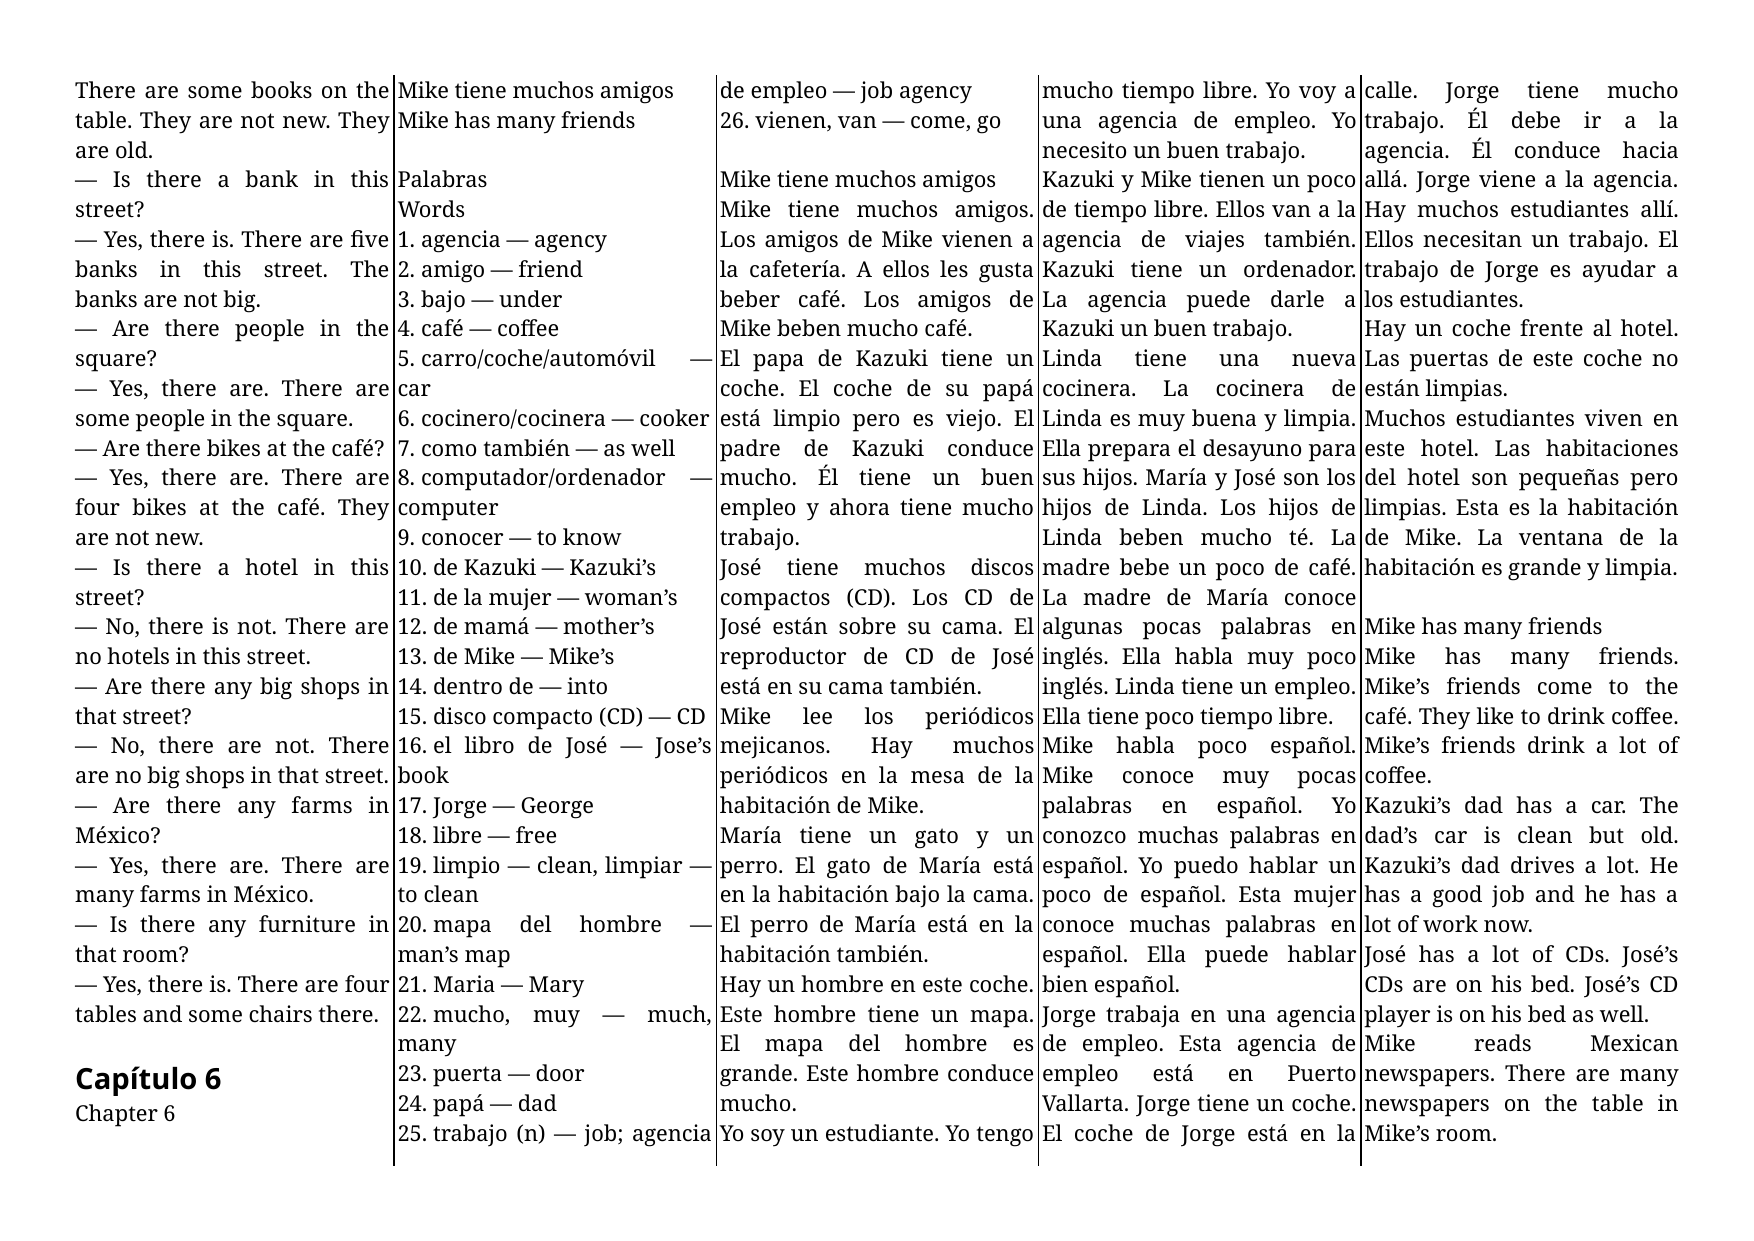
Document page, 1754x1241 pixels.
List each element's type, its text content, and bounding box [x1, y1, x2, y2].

text Mike tiene muchos amigos [397, 75, 712, 105]
text José tiene muchos discos compactos (CD). Los CD de José están sobre su cama. El reproductor de CD de José está en su cama también. [719, 552, 1034, 701]
text 10. de Kazuki — Kazuki’s [397, 552, 712, 581]
text — Yes, there are. There are some people in the square. [75, 373, 390, 432]
text Mike has many friends [1364, 611, 1679, 641]
text Mike tiene muchos amigos. Los amigos de Mike vienen a la cafetería. A ellos les gusta beber café. Los amigos de Mike beben mucho café. [719, 194, 1034, 343]
text Yo soy un estudiante. Yo tengo [719, 1118, 1034, 1147]
text — No, there are not. There are no big shops in that street. [75, 730, 390, 790]
text — Is there a bank in this street? [75, 164, 390, 224]
text — Yes, there is. There are five banks in this street. The banks are not big. [75, 224, 390, 313]
text 21. Maria — Mary [397, 969, 712, 998]
text Hay un hombre en este coche. Este hombre tiene un mapa. El mapa del hombre es grande. Este hombre conduce mucho. [719, 969, 1034, 1118]
text Mike has many friends [397, 105, 712, 134]
text — Is there any furniture in that room? [75, 909, 390, 969]
text María tiene un gato y un perro. El gato de María está en la habitación bajo la cama. El perro de María está en la habitación también. [719, 820, 1034, 969]
text 23. puerta — door [397, 1058, 712, 1088]
text 18. libre — free [397, 820, 712, 849]
text 13. de Mike — Mike’s [397, 641, 712, 671]
text 19. limpio — clean, limpiar — to clean [397, 849, 712, 909]
text mucho tiempo libre. Yo voy a una agencia de empleo. Yo necesito un buen trabajo. [1042, 75, 1357, 164]
text Mike has many friends. Mike’s friends come to the café. They like to drink coffee. Mike’s friends drink a lot of coffee. [1364, 641, 1679, 790]
text Palabras [397, 164, 712, 194]
text — Are there any farms in México? [75, 790, 390, 849]
text Muchos estudiantes viven en este hotel. Las habitaciones del hotel son pequeñas pero limpias. Esta es la habitación de Mike. La ventana de la habitación es grande y limpia. [1364, 403, 1679, 581]
text There are some books on the table. They are not new. They are old. [75, 75, 390, 164]
text 12. de mamá — mother’s [397, 611, 712, 641]
text 2. amigo — friend [397, 254, 712, 283]
text Kazuki y Mike tienen un poco de tiempo libre. Ellos van a la agencia de viajes también. Kazuki tiene un ordenador. La agencia puede darle a Kazuki un buen trabajo. [1042, 164, 1357, 343]
text 22. mucho, muy — much, many [397, 998, 712, 1058]
text — Yes, there are. There are four bikes at the café. They are not new. [75, 462, 390, 552]
text Mike lee los periódicos mejicanos. Hay muchos periódicos en la mesa de la habitación de Mike. [719, 701, 1034, 820]
text Mike tiene muchos amigos [719, 164, 1034, 194]
text — Are there bikes at the café? [75, 432, 390, 462]
text 5. carro/coche/automóvil — car [397, 343, 712, 403]
text 20. mapa del hombre — man’s map [397, 909, 712, 969]
text calle. Jorge tiene mucho trabajo. Él debe ir a la agencia. Él conduce hacia allá. Jorge viene a la agencia. Hay muchos estudiantes allí. Ellos necesitan un trabajo. El trabajo de Jorge es ayudar a los estudiantes. [1364, 75, 1679, 313]
text — Are there people in the square? [75, 313, 390, 373]
text 4. café — coffee [397, 313, 712, 343]
text José has a lot of CDs. José’s CDs are on his bed. José’s CD player is on his bed as well. [1364, 939, 1679, 1028]
text 9. conocer — to know [397, 522, 712, 552]
text 16. el libro de José — Jose’s book [397, 730, 712, 790]
text 14. dentro de — into [397, 671, 712, 701]
text 1. agencia — agency [397, 224, 712, 254]
text 8. computador/ordenador — computer [397, 462, 712, 522]
text El papa de Kazuki tiene un coche. El coche de su papá está limpio pero es viejo. El padre de Kazuki conduce mucho. Él tiene un buen empleo y ahora tiene mucho trabajo. [719, 343, 1034, 552]
text — Is there a hotel in this street? [75, 552, 390, 611]
text Kazuki’s dad has a car. The dad’s car is clean but old. Kazuki’s dad drives a lot. He has a good job and he has a lot of work now. [1364, 790, 1679, 939]
text 6. cocinero/cocinera — cooker [397, 403, 712, 432]
text 7. como también — as well [397, 432, 712, 462]
text 3. bajo — under [397, 283, 712, 313]
text — Yes, there are. There are many farms in México. [75, 849, 390, 909]
text 11. de la mujer — woman’s [397, 581, 712, 611]
text Jorge trabaja en una agencia de empleo. Esta agencia de empleo está en Puerto Vallarta. Jorge tiene un coche. El coche de Jorge está en la [1042, 998, 1357, 1147]
text Hay un coche frente al hotel. Las puertas de este coche no están limpias. [1364, 313, 1679, 403]
text 17. Jorge — George [397, 790, 712, 820]
subtitle Capítulo 6 [75, 1058, 390, 1098]
text — Yes, there is. There are four tables and some chairs there. [75, 969, 390, 1028]
text Mike habla poco español. Mike conoce muy pocas palabras en español. Yo conozco muchas palabras en español. Yo puedo hablar un poco de español. Esta mujer conoce muchas palabras en español. Ella puede hablar bien español. [1042, 730, 1357, 998]
text Mike reads Mexican newspapers. There are many newspapers on the table in Mike’s room. [1364, 1028, 1679, 1147]
text 15. disco compacto (CD) — CD [397, 701, 712, 730]
text 25. trabajo (n) — job; agencia [397, 1118, 712, 1147]
text 24. papá — dad [397, 1088, 712, 1118]
text Linda tiene una nueva cocinera. La cocinera de Linda es muy buena y limpia. Ella prepara el desayuno para sus hijos. María y José son los hijos de Linda. Los hijos de Linda beben mucho té. La madre bebe un poco de café. La madre de María conoce algunas pocas palabras en inglés. Ella habla muy poco inglés. Linda tiene un empleo. Ella tiene poco tiempo libre. [1042, 343, 1357, 730]
text — Are there any big shops in that street? [75, 671, 390, 730]
text Words [397, 194, 712, 224]
text — No, there is not. There are no hotels in this street. [75, 611, 390, 671]
text de empleo — job agency [719, 75, 1034, 105]
text 26. vienen, van — come, go [719, 105, 1034, 134]
text Chapter 6 [75, 1098, 390, 1128]
